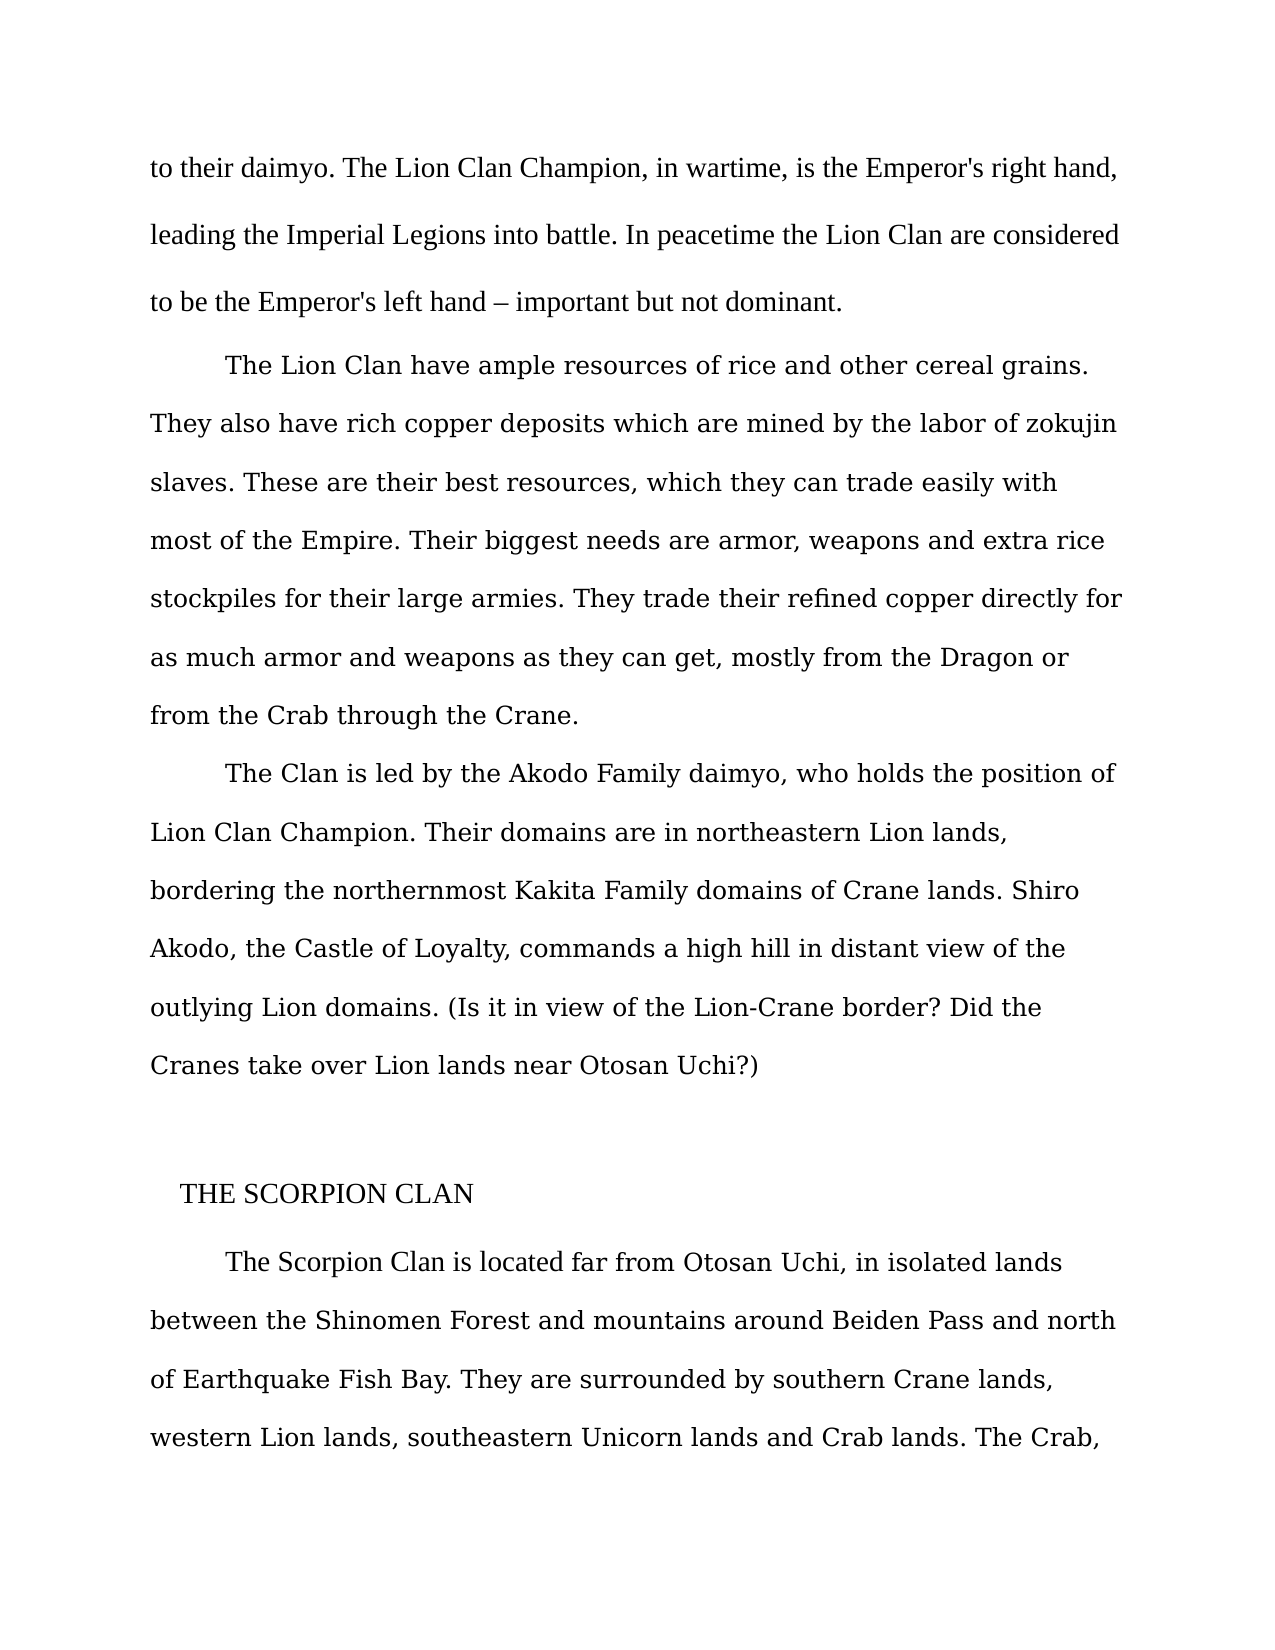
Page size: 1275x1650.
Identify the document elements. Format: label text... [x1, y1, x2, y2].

text The Clan is led by the Akodo Family daimyo, who holds the position of Lion Clan Champion. Their domains are in northeastern Lion lands, bordering the northernmost Kakita Family domains of Crane lands. Shiro Akodo, the Castle of Loyalty, commands a high hill in distant view of the outlying Lion domains. (Is it in view of the Lion-Crane border? Did the Cranes take over Lion lands near Otosan Uchi?) [150, 759, 1125, 1080]
text THE SCORPION CLAN [150, 1177, 1125, 1210]
text to their daimyo. The Lion Clan Champion, in wartime, is the Emperor's right hand, leading the Imperial Legions into battle. In peacetime the Lion Clan are considered to be the Emperor's left hand – important but not dominant. [150, 150, 1125, 318]
text The Scorpion Clan is located far from Otosan Uchi, in isolated lands between the Shinomen Forest and mountains around Beiden Pass and north of Earthquake Fish Bay. They are surrounded by southern Crane lands, western Lion lands, southeastern Unicorn lands and Crab lands. The Crab, [150, 1244, 1125, 1452]
text The Lion Clan have ample resources of rice and other cereal grains. They also have rich copper deposits which are mined by the labor of zokujin slaves. These are their best resources, which they can trade easily with most of the Empire. Their biggest needs are armor, weapons and extra rice stockpiles for their large armies. They trade their refined copper directly for as much armor and weapons as they can get, mostly from the Dragon or from the Crab through the Crane. [150, 351, 1125, 730]
